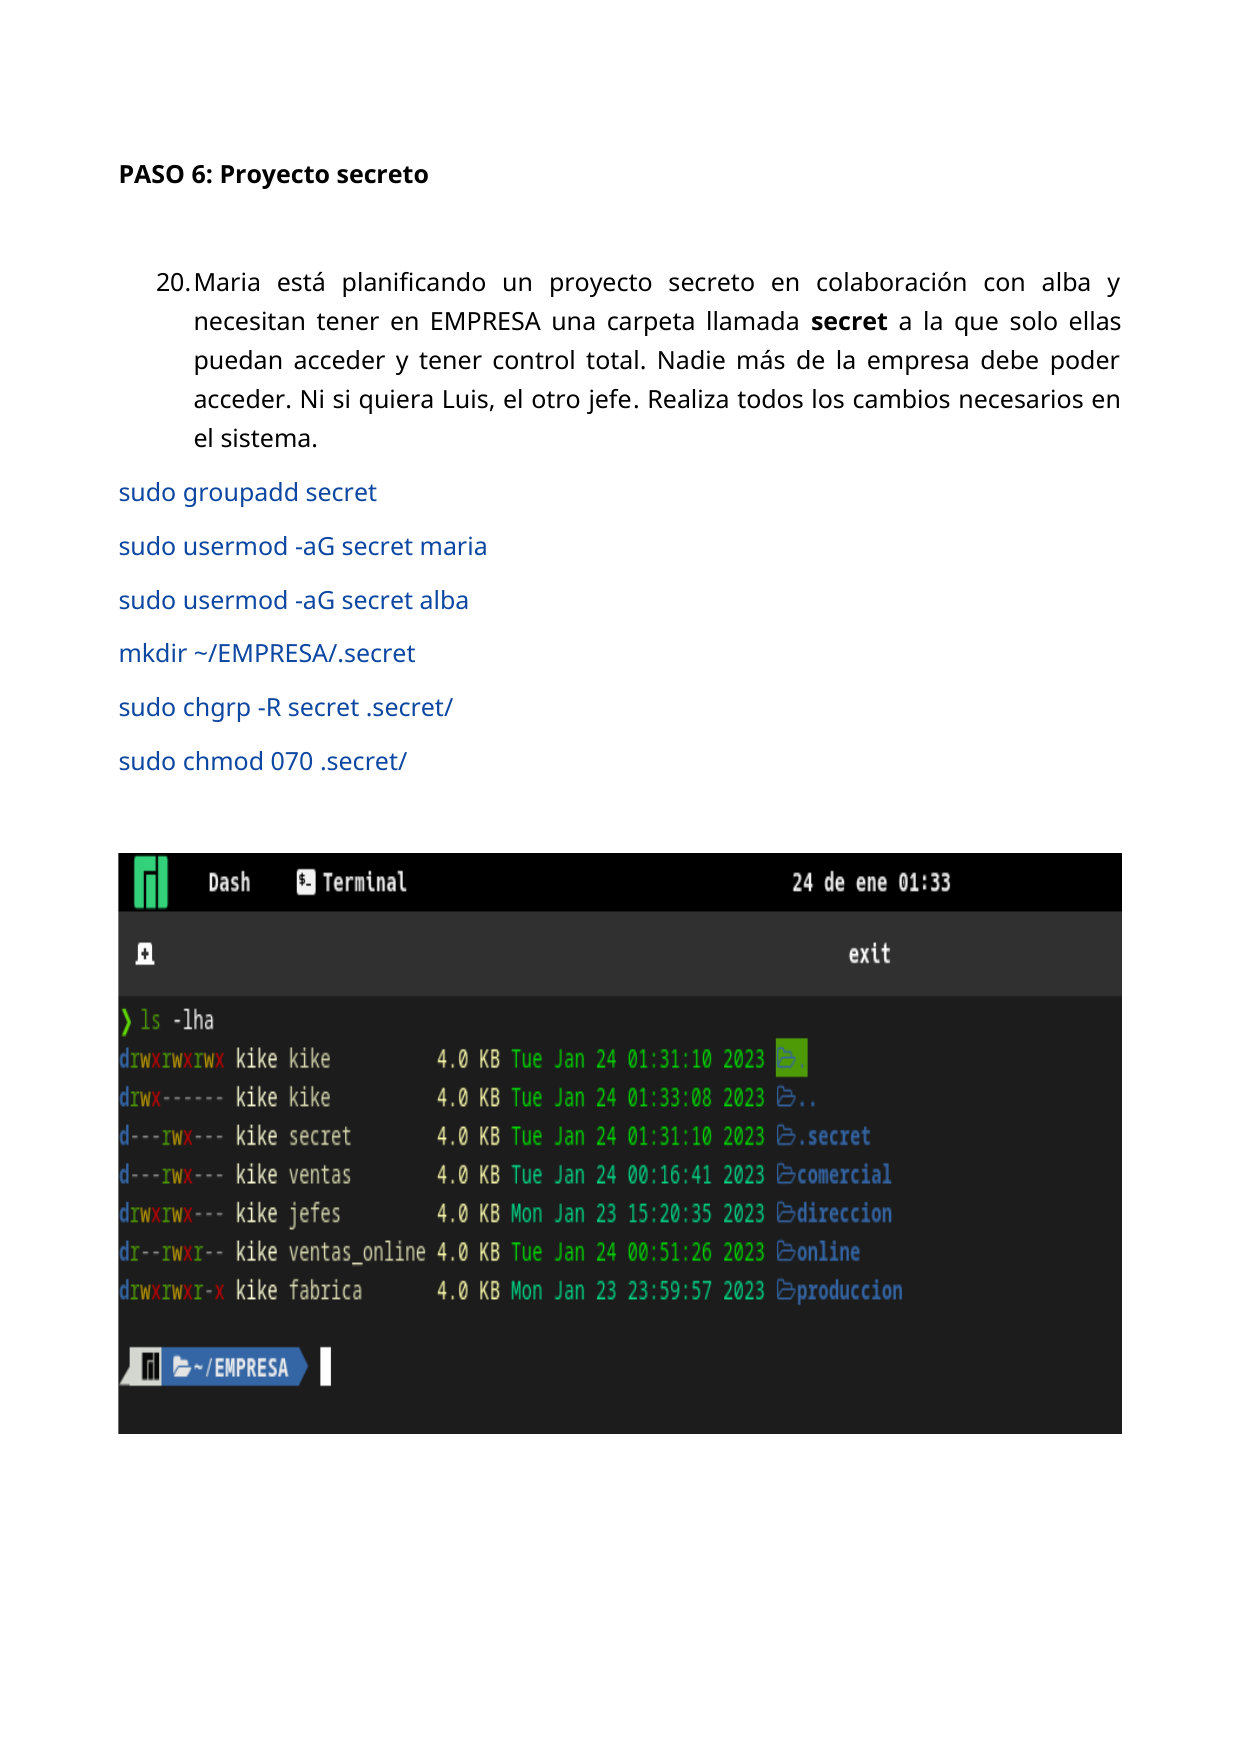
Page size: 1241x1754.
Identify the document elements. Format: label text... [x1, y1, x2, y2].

text sudo usermod -aG secret maria [118, 529, 1122, 563]
text PASO 6: Proyecto secreto [118, 157, 1122, 191]
text mkdir ~/EMPRESA/.secret [118, 636, 1122, 670]
text sudo usermod -aG secret alba [118, 582, 1122, 616]
text sudo chmod 070 .secret/ [118, 744, 1122, 778]
list Maria está planificando un proyecto secreto en colaboración con alba y necesitan tener en EMPRESA una carpeta llamada secret a la que solo ellas puedan acceder y tener control total. Nadie más de la empresa debe poder acceder. Ni si quiera Luis, el otro jefe. Realiza todos los cambios necesarios en el sistema. [156, 264, 1122, 455]
picture [118, 853, 1122, 1434]
text sudo groupadd secret [118, 475, 1122, 509]
text sudo chgrp -R secret .secret/ [118, 690, 1122, 724]
